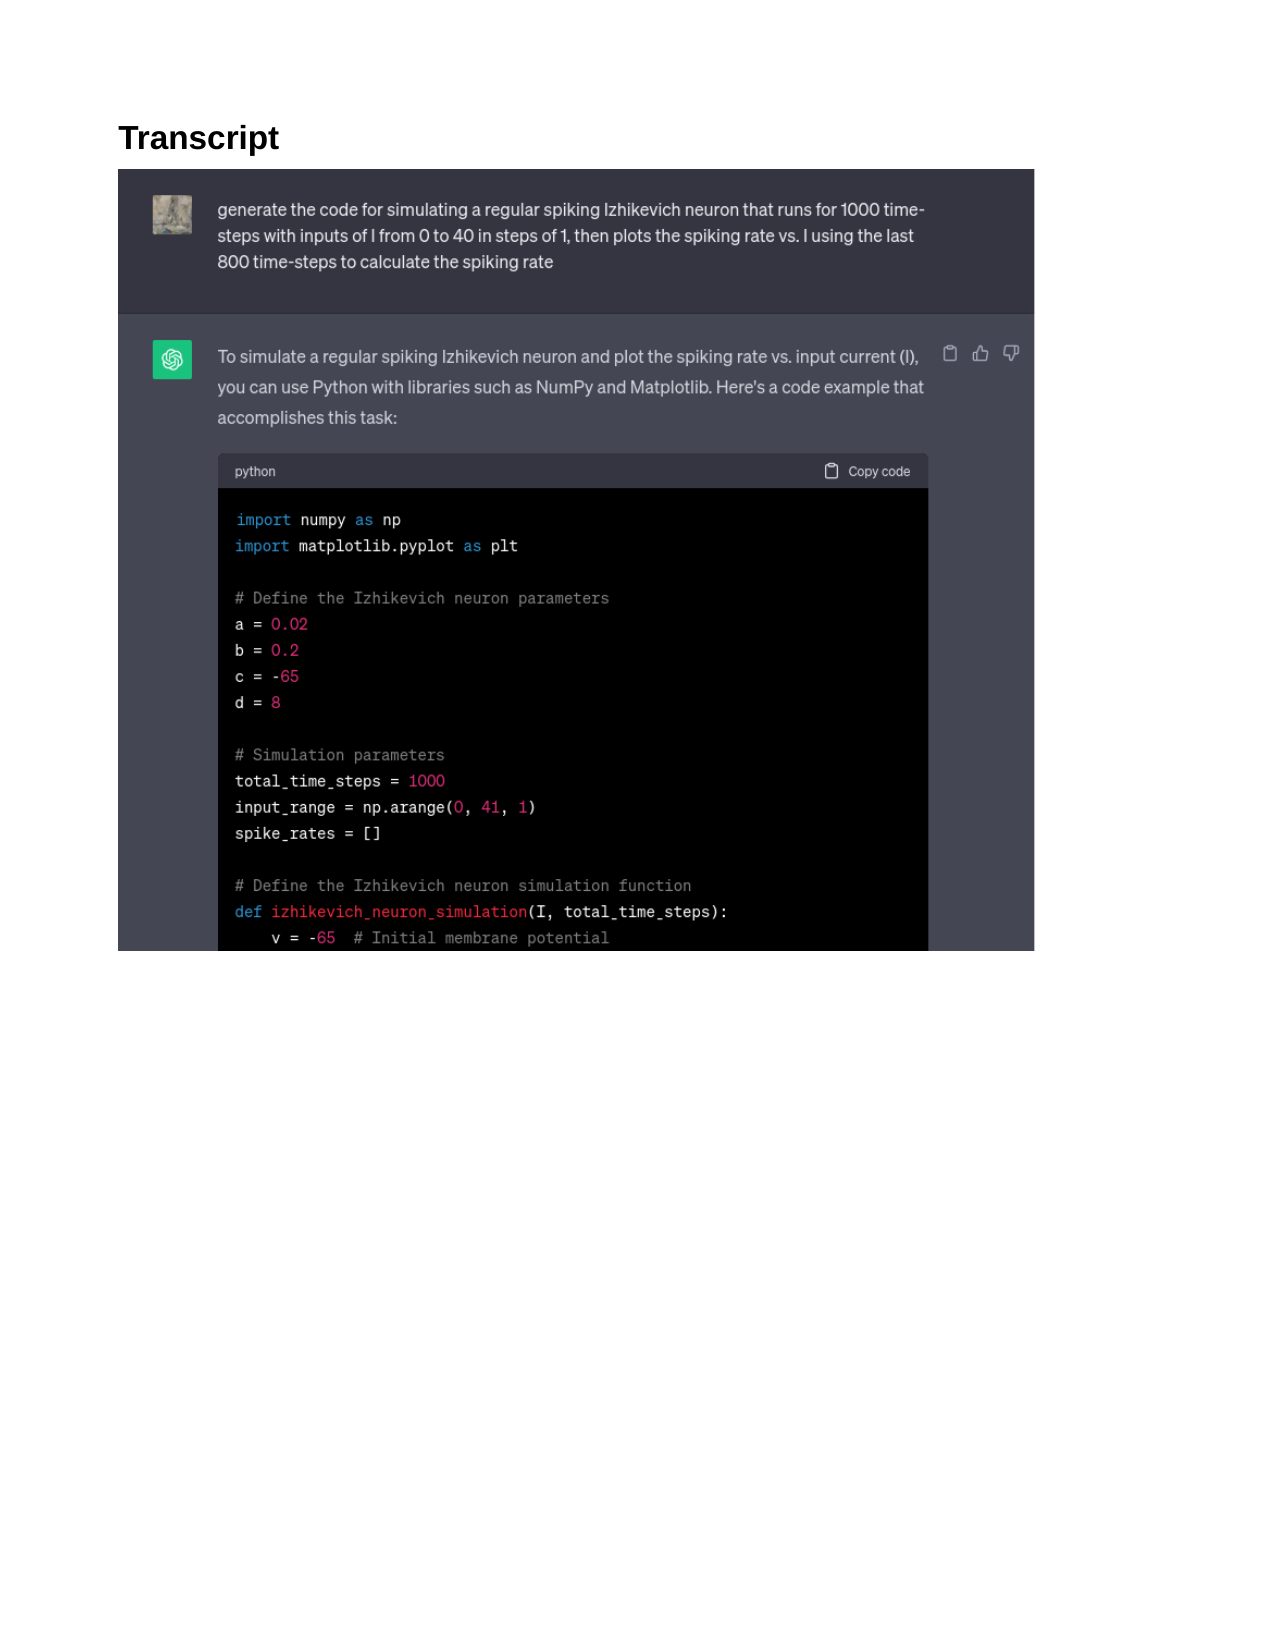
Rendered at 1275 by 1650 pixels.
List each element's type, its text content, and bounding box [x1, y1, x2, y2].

subtitle Transcript [118, 118, 1157, 157]
picture [118, 169, 1035, 951]
